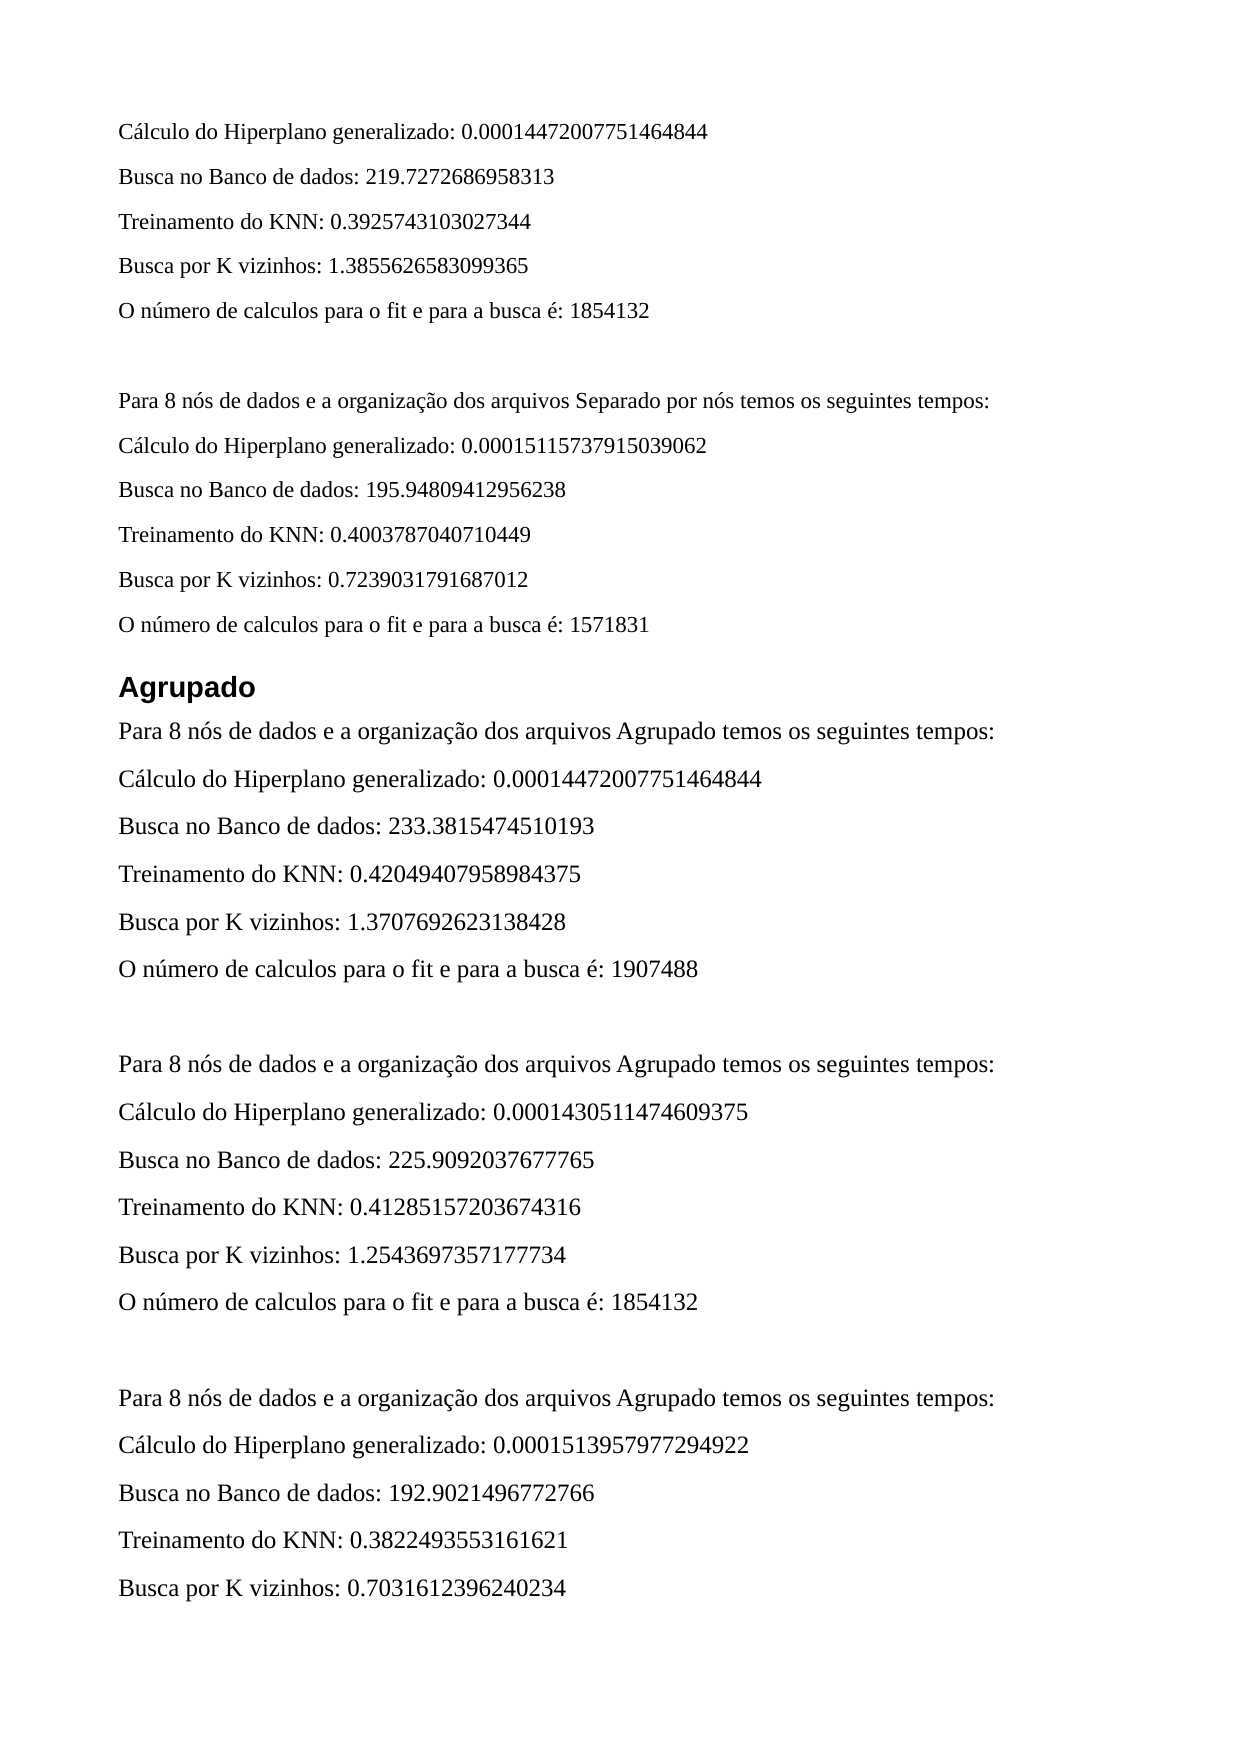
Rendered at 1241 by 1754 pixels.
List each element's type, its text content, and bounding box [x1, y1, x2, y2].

text Busca no Banco de dados: 192.9021496772766 [118, 1478, 1122, 1507]
text O número de calculos para o fit e para a busca é: 1854132 [118, 1287, 1122, 1316]
text Cálculo do Hiperplano generalizado: 0.00014472007751464844 [118, 118, 1122, 144]
text Para 8 nós de dados e a organização dos arquivos Separado por nós temos os seguintes tempos: [118, 387, 1122, 413]
text Busca por K vizinhos: 1.2543697357177734 [118, 1240, 1122, 1269]
text O número de calculos para o fit e para a busca é: 1854132 [118, 297, 1122, 324]
text Busca por K vizinhos: 1.3707692623138428 [118, 907, 1122, 935]
text Treinamento do KNN: 0.3925743103027344 [118, 208, 1122, 234]
text O número de calculos para o fit e para a busca é: 1571831 [118, 611, 1122, 637]
text O número de calculos para o fit e para a busca é: 1907488 [118, 954, 1122, 983]
text Para 8 nós de dados e a organização dos arquivos Agrupado temos os seguintes tempos: [118, 1049, 1122, 1078]
text Busca no Banco de dados: 219.7272686958313 [118, 163, 1122, 189]
text Busca no Banco de dados: 195.94809412956238 [118, 476, 1122, 503]
text Treinamento do KNN: 0.4003787040710449 [118, 521, 1122, 548]
subtitle Agrupado [118, 670, 1122, 704]
text Treinamento do KNN: 0.42049407958984375 [118, 859, 1122, 888]
text Busca por K vizinhos: 0.7031612396240234 [118, 1573, 1122, 1602]
text Busca por K vizinhos: 1.3855626583099365 [118, 252, 1122, 279]
text Para 8 nós de dados e a organização dos arquivos Agrupado temos os seguintes tempos: [118, 716, 1122, 745]
text Treinamento do KNN: 0.3822493553161621 [118, 1526, 1122, 1554]
text Cálculo do Hiperplano generalizado: 0.00014472007751464844 [118, 764, 1122, 793]
text Busca no Banco de dados: 225.9092037677765 [118, 1145, 1122, 1173]
text Cálculo do Hiperplano generalizado: 0.0001430511474609375 [118, 1097, 1122, 1126]
text Cálculo do Hiperplano generalizado: 0.00015115737915039062 [118, 432, 1122, 458]
text Busca no Banco de dados: 233.3815474510193 [118, 811, 1122, 840]
text Para 8 nós de dados e a organização dos arquivos Agrupado temos os seguintes tempos: [118, 1383, 1122, 1411]
text Cálculo do Hiperplano generalizado: 0.0001513957977294922 [118, 1430, 1122, 1459]
text Busca por K vizinhos: 0.7239031791687012 [118, 566, 1122, 592]
text Treinamento do KNN: 0.41285157203674316 [118, 1192, 1122, 1221]
